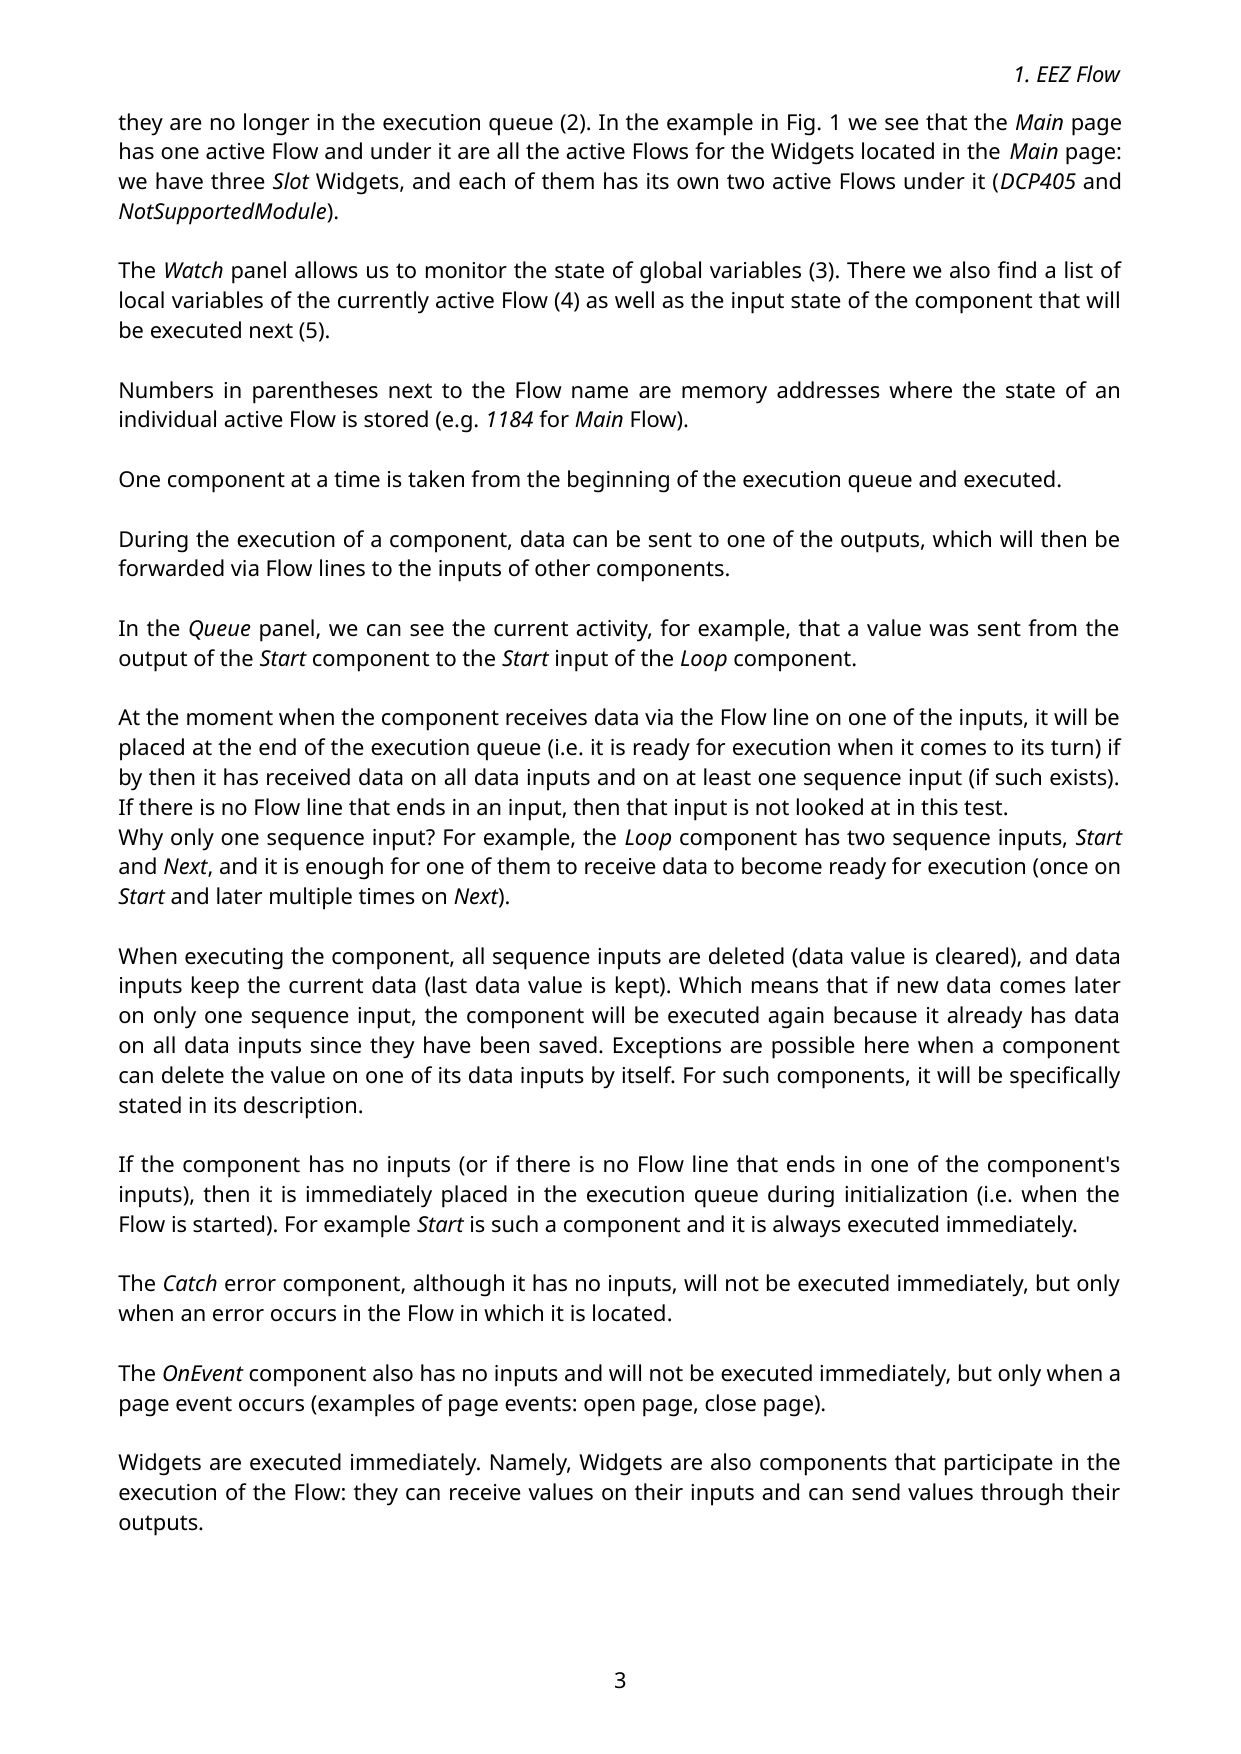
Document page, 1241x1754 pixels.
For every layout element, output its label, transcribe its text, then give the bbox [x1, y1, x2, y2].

text Numbers in parentheses next to the Flow name are memory addresses where the state of an individual active Flow is stored (e.g. 1184 for Main Flow). [118, 375, 1122, 434]
text During the execution of a component, data can be sent to one of the outputs, which will then be forwarded via Flow lines to the inputs of other components. [118, 524, 1122, 583]
text When executing the component, all sequence inputs are deleted (data value is cleared), and data inputs keep the current data (last data value is kept). Which means that if new data comes later on only one sequence input, the component will be executed again because it already has data on all data inputs since they have been saved. Exceptions are possible here when a component can delete the value on one of its data inputs by itself. For such components, it will be specifically stated in its description. [118, 941, 1122, 1119]
text Widgets are executed immediately. Namely, Widgets are also components that participate in the execution of the Flow: they can receive values on their inputs and can send values through their outputs. [118, 1447, 1122, 1537]
text The Catch error component, although it has no inputs, will not be executed immediately, but only when an error occurs in the Flow in which it is located. [118, 1268, 1122, 1328]
text The Watch panel allows us to monitor the state of global variables (3). There we also find a list of local variables of the currently active Flow (4) as well as the input state of the component that will be executed next (5). [118, 256, 1122, 345]
text If the component has no inputs (or if there is no Flow line that ends in one of the component's inputs), then it is immediately placed in the execution queue during initialization (i.e. when the Flow is started). For example Start is such a component and it is always executed immediately. [118, 1149, 1122, 1239]
text In the Queue panel, we can see the current activity, for example, that a value was sent from the output of the Start component to the Start input of the Loop component. [118, 613, 1122, 673]
text Why only one sequence input? For example, the Loop component has two sequence inputs, Start and Next, and it is enough for one of them to receive data to become ready for execution (once on Start and later multiple times on Next). [118, 822, 1122, 911]
text At the moment when the component receives data via the Flow line on one of the inputs, it will be placed at the end of the execution queue (i.e. it is ready for execution when it comes to its turn) if by then it has received data on all data inputs and on at least one sequence input (if such exists). If there is no Flow line that ends in an input, then that input is not looked at in this test. [118, 702, 1122, 822]
text One component at a time is taken from the beginning of the execution queue and executed. [118, 464, 1122, 494]
text they are no longer in the execution queue (2). In the example in Fig. 1 we see that the Main page has one active Flow and under it are all the active Flows for the Widgets located in the Main page: we have three Slot Widgets, and each of them has its own two active Flows under it (DCP405 and NotSupportedModule). [118, 107, 1122, 226]
text The OnEvent component also has no inputs and will not be executed immediately, but only when a page event occurs (examples of page events: open page, close page). [118, 1358, 1122, 1417]
